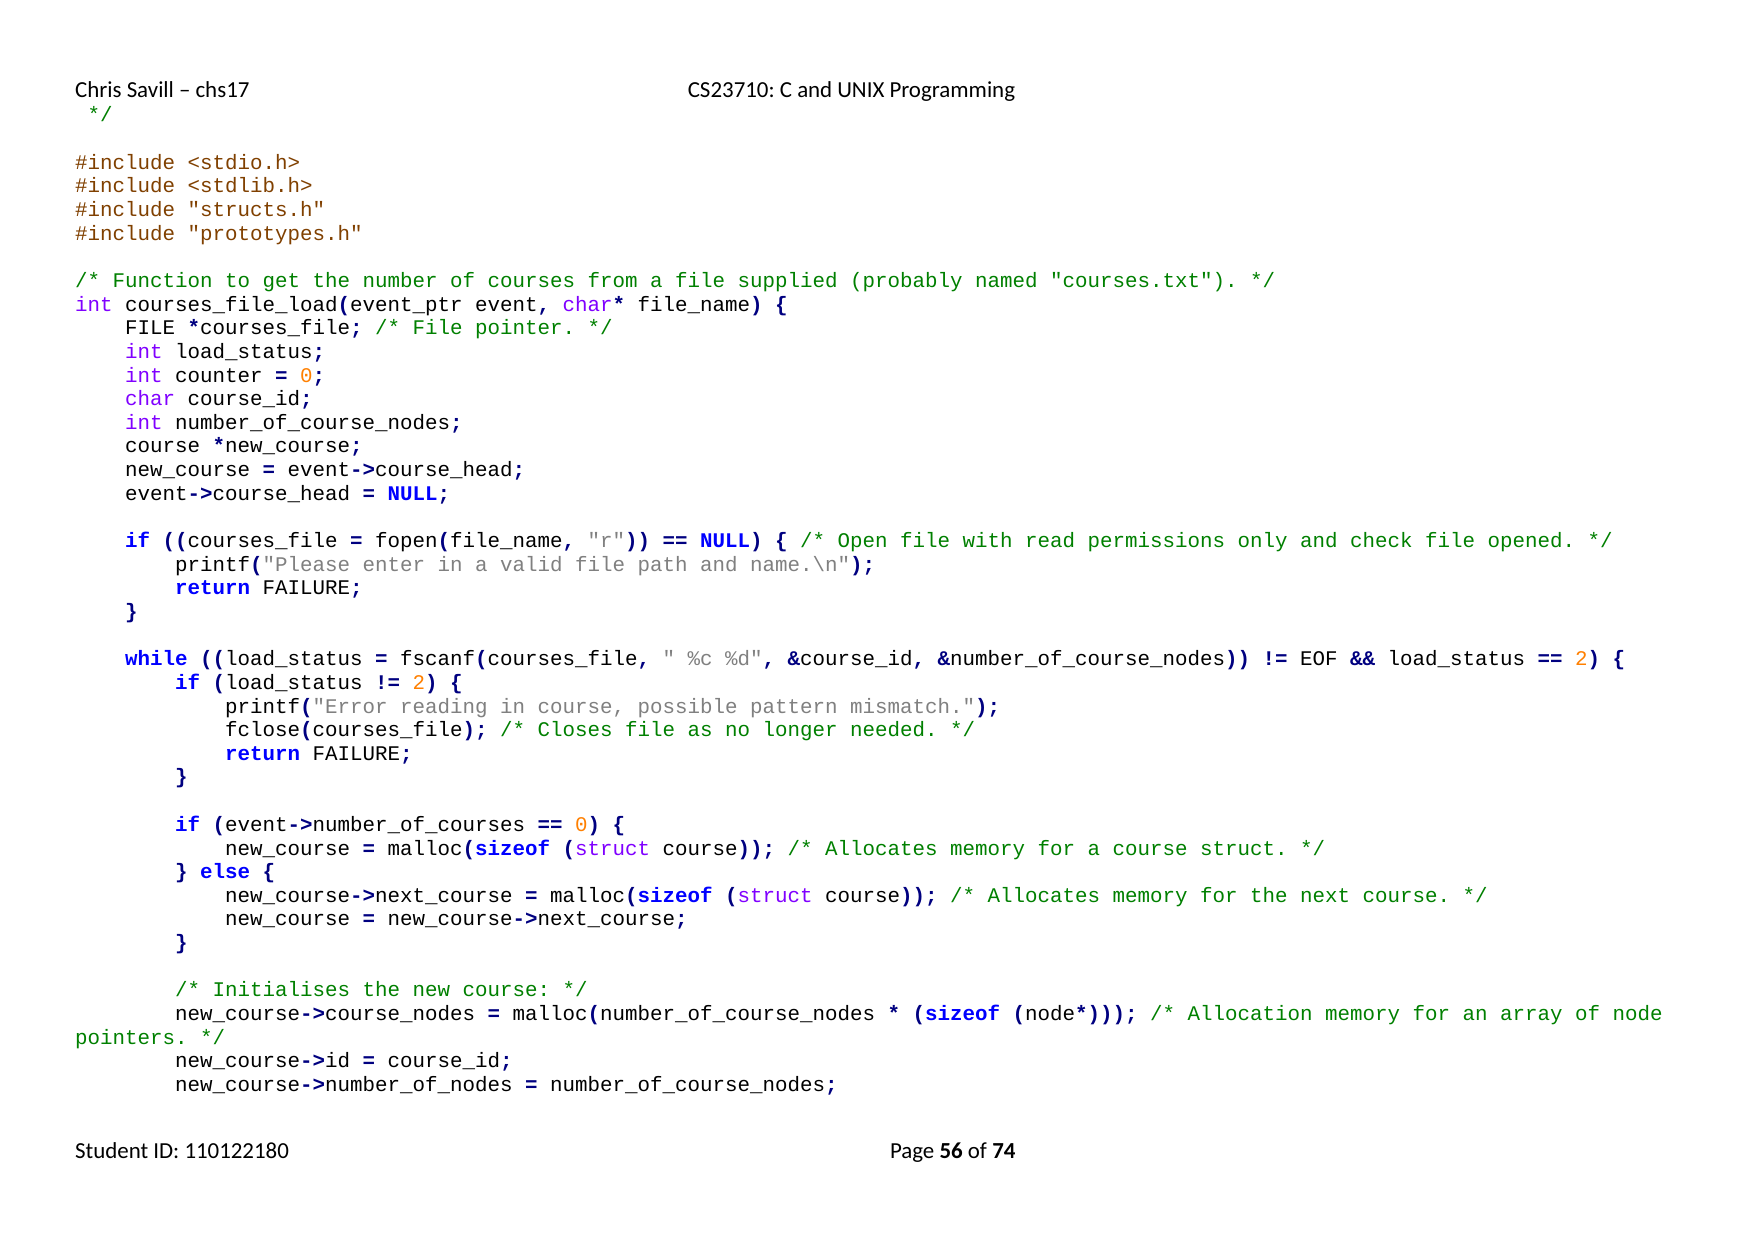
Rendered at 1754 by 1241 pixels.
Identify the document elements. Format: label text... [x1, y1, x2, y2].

text int courses_file_load(event_ptr event, char* file_name) { [75, 294, 1679, 317]
text char course_id; [75, 388, 1679, 412]
text } [75, 767, 1679, 790]
text } [75, 932, 1679, 956]
text new_course = event->course_head; [75, 459, 1679, 483]
text new_course->next_course = malloc(sizeof (struct course)); /* Allocates memory for the next course. */ [75, 885, 1679, 908]
text #include <stdio.h> [75, 152, 1679, 175]
text if ((courses_file = fopen(file_name, "r")) == NULL) { /* Open file with read permissions only and check file opened. */ [75, 530, 1679, 554]
text int load_status; [75, 341, 1679, 364]
text new_course = new_course->next_course; [75, 908, 1679, 932]
text } else { [75, 861, 1679, 885]
text FILE *courses_file; /* File pointer. */ [75, 317, 1679, 341]
text if (load_status != 2) { [75, 672, 1679, 696]
text if (event->number_of_courses == 0) { [75, 814, 1679, 837]
text int counter = 0; [75, 364, 1679, 388]
text return FAILURE; [75, 743, 1679, 767]
text } [75, 601, 1679, 625]
text /* Initialises the new course: */ [75, 979, 1679, 1003]
text course *new_course; [75, 436, 1679, 459]
text /* Function to get the number of courses from a file supplied (probably named "courses.txt"). */ [75, 270, 1679, 294]
text #include "structs.h" [75, 199, 1679, 223]
text #include "prototypes.h" [75, 223, 1679, 246]
text */ [75, 104, 1679, 128]
text new_course->course_nodes = malloc(number_of_course_nodes * (sizeof (node*))); /* Allocation memory for an array of node pointers. */ [75, 1003, 1679, 1050]
text return FAILURE; [75, 577, 1679, 601]
text new_course = malloc(sizeof (struct course)); /* Allocates memory for a course struct. */ [75, 837, 1679, 861]
text while ((load_status = fscanf(courses_file, " %c %d", &course_id, &number_of_course_nodes)) != EOF && load_status == 2) { [75, 648, 1679, 672]
text #include <stdlib.h> [75, 175, 1679, 199]
text printf("Error reading in course, possible pattern mismatch."); [75, 696, 1679, 719]
text printf("Please enter in a valid file path and name.\n"); [75, 554, 1679, 577]
text int number_of_course_nodes; [75, 412, 1679, 436]
text fclose(courses_file); /* Closes file as no longer needed. */ [75, 719, 1679, 743]
text event->course_head = NULL; [75, 483, 1679, 506]
text new_course->number_of_nodes = number_of_course_nodes; [75, 1074, 1679, 1098]
text new_course->id = course_id; [75, 1050, 1679, 1074]
